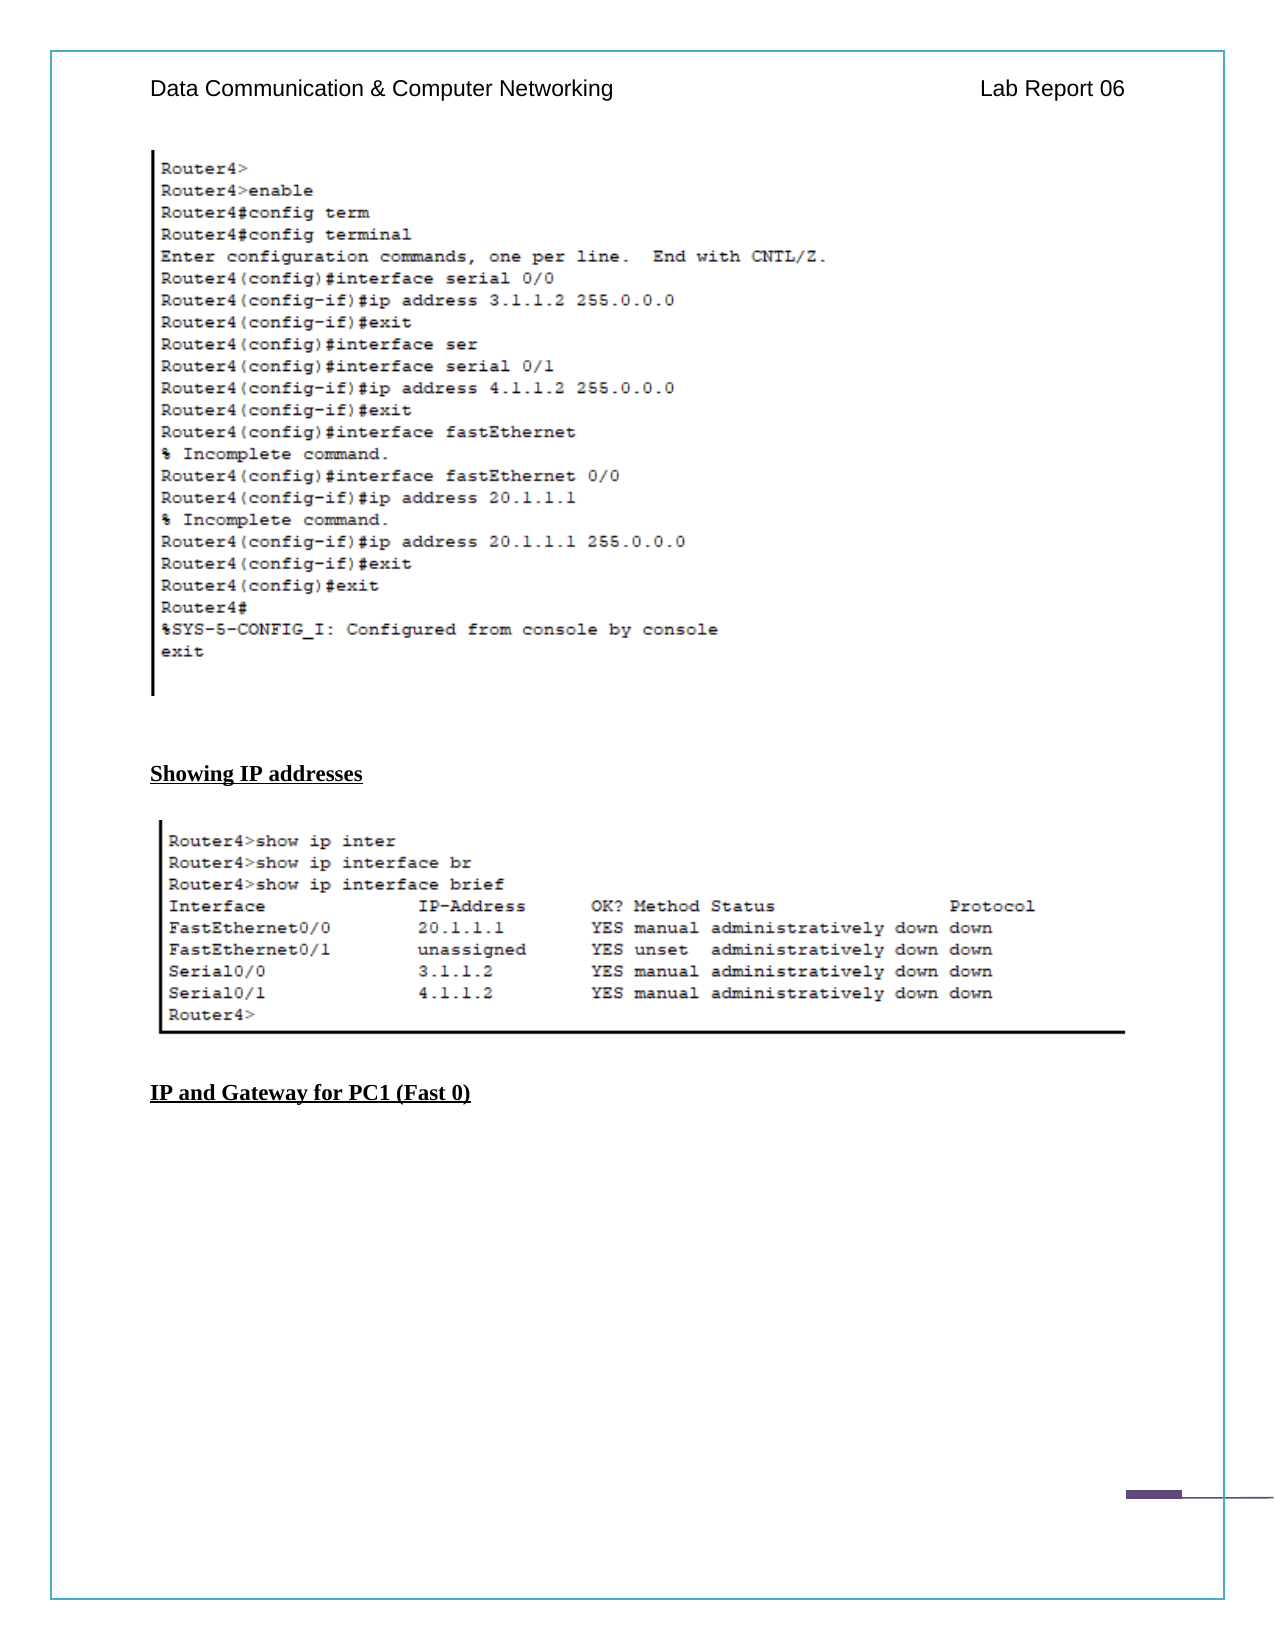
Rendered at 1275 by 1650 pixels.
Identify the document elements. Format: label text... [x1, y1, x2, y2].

text Showing IP addresses [150, 760, 1125, 786]
picture [150, 820, 1125, 1045]
picture [150, 150, 933, 696]
text IP and Gateway for PC1 (Fast 0) [150, 1078, 1125, 1105]
